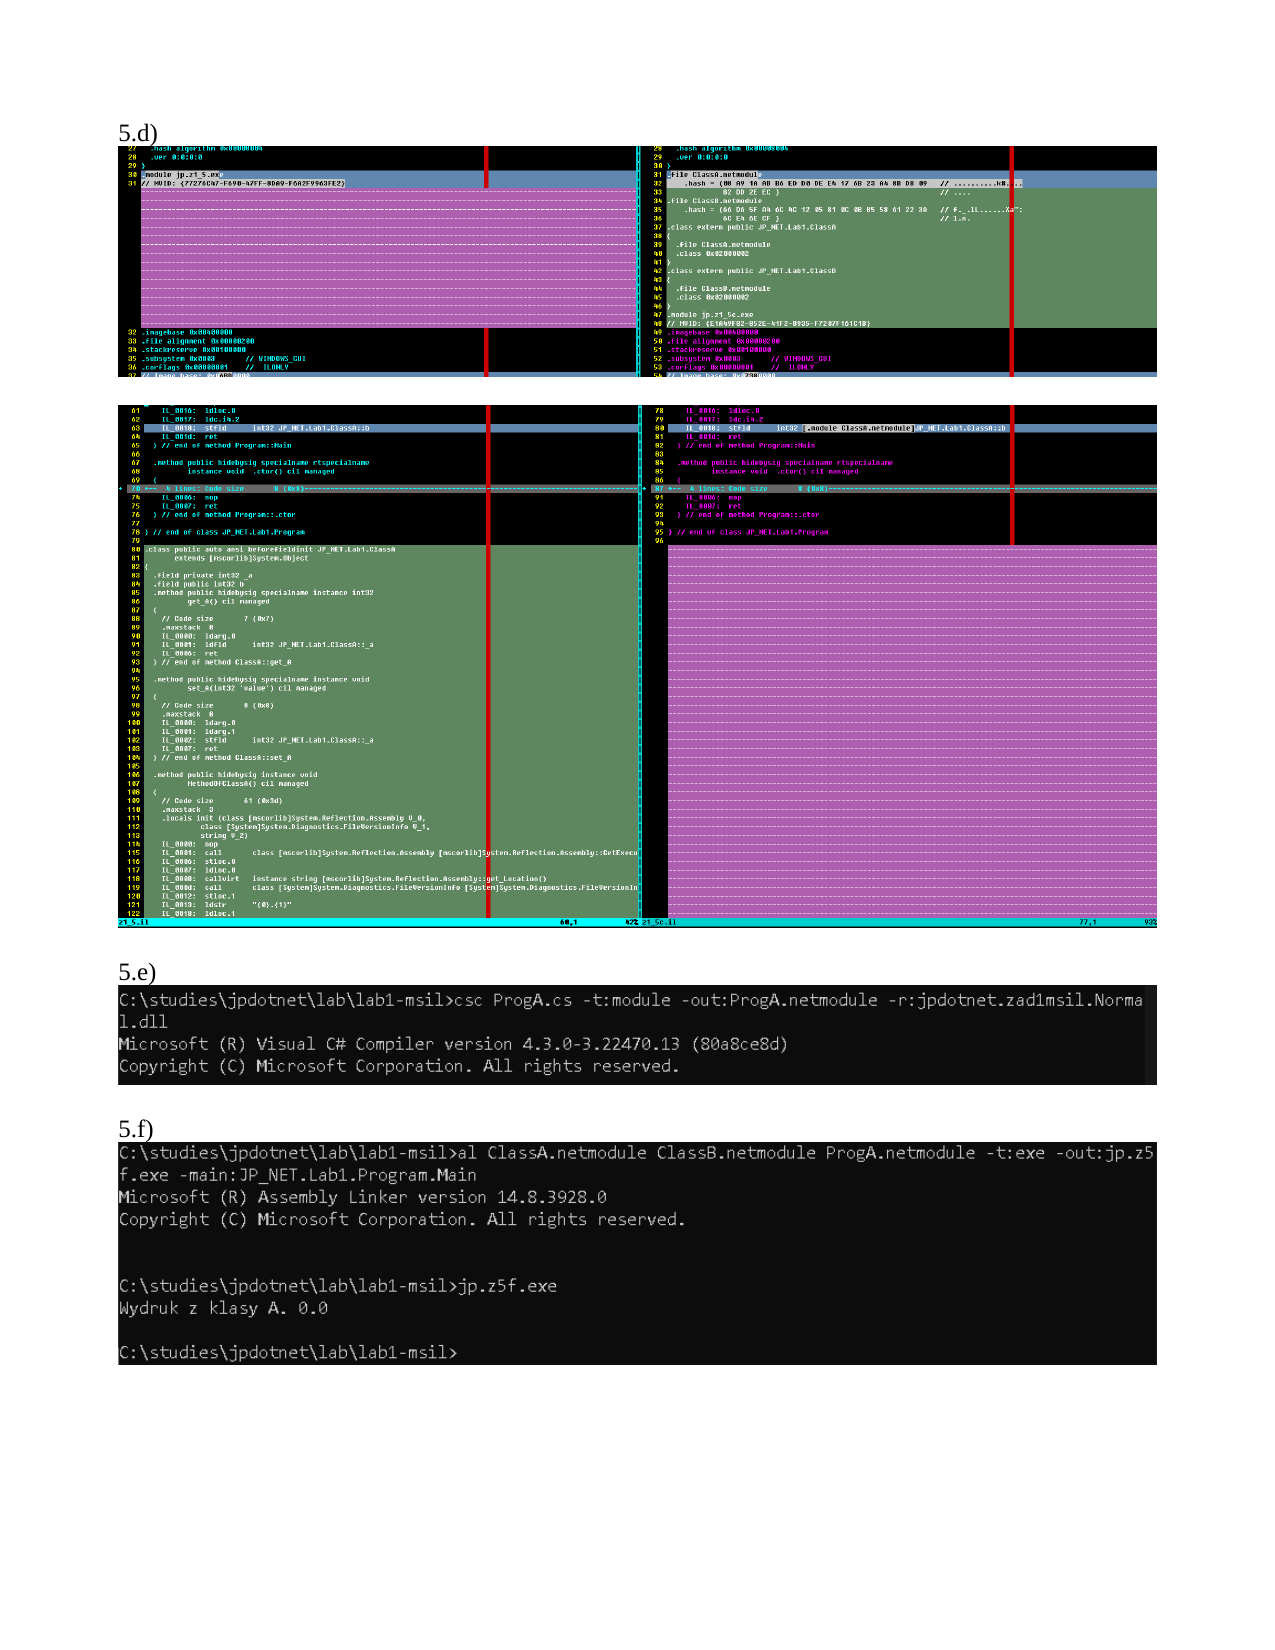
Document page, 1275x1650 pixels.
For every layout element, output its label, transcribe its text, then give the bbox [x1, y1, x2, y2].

text 5.e) [118, 957, 1157, 985]
picture [118, 405, 1157, 928]
picture [118, 146, 1157, 377]
picture [118, 985, 1157, 1085]
picture [118, 1142, 1157, 1365]
text 5.d) [118, 118, 1157, 146]
text 5.f) [118, 1114, 1157, 1142]
